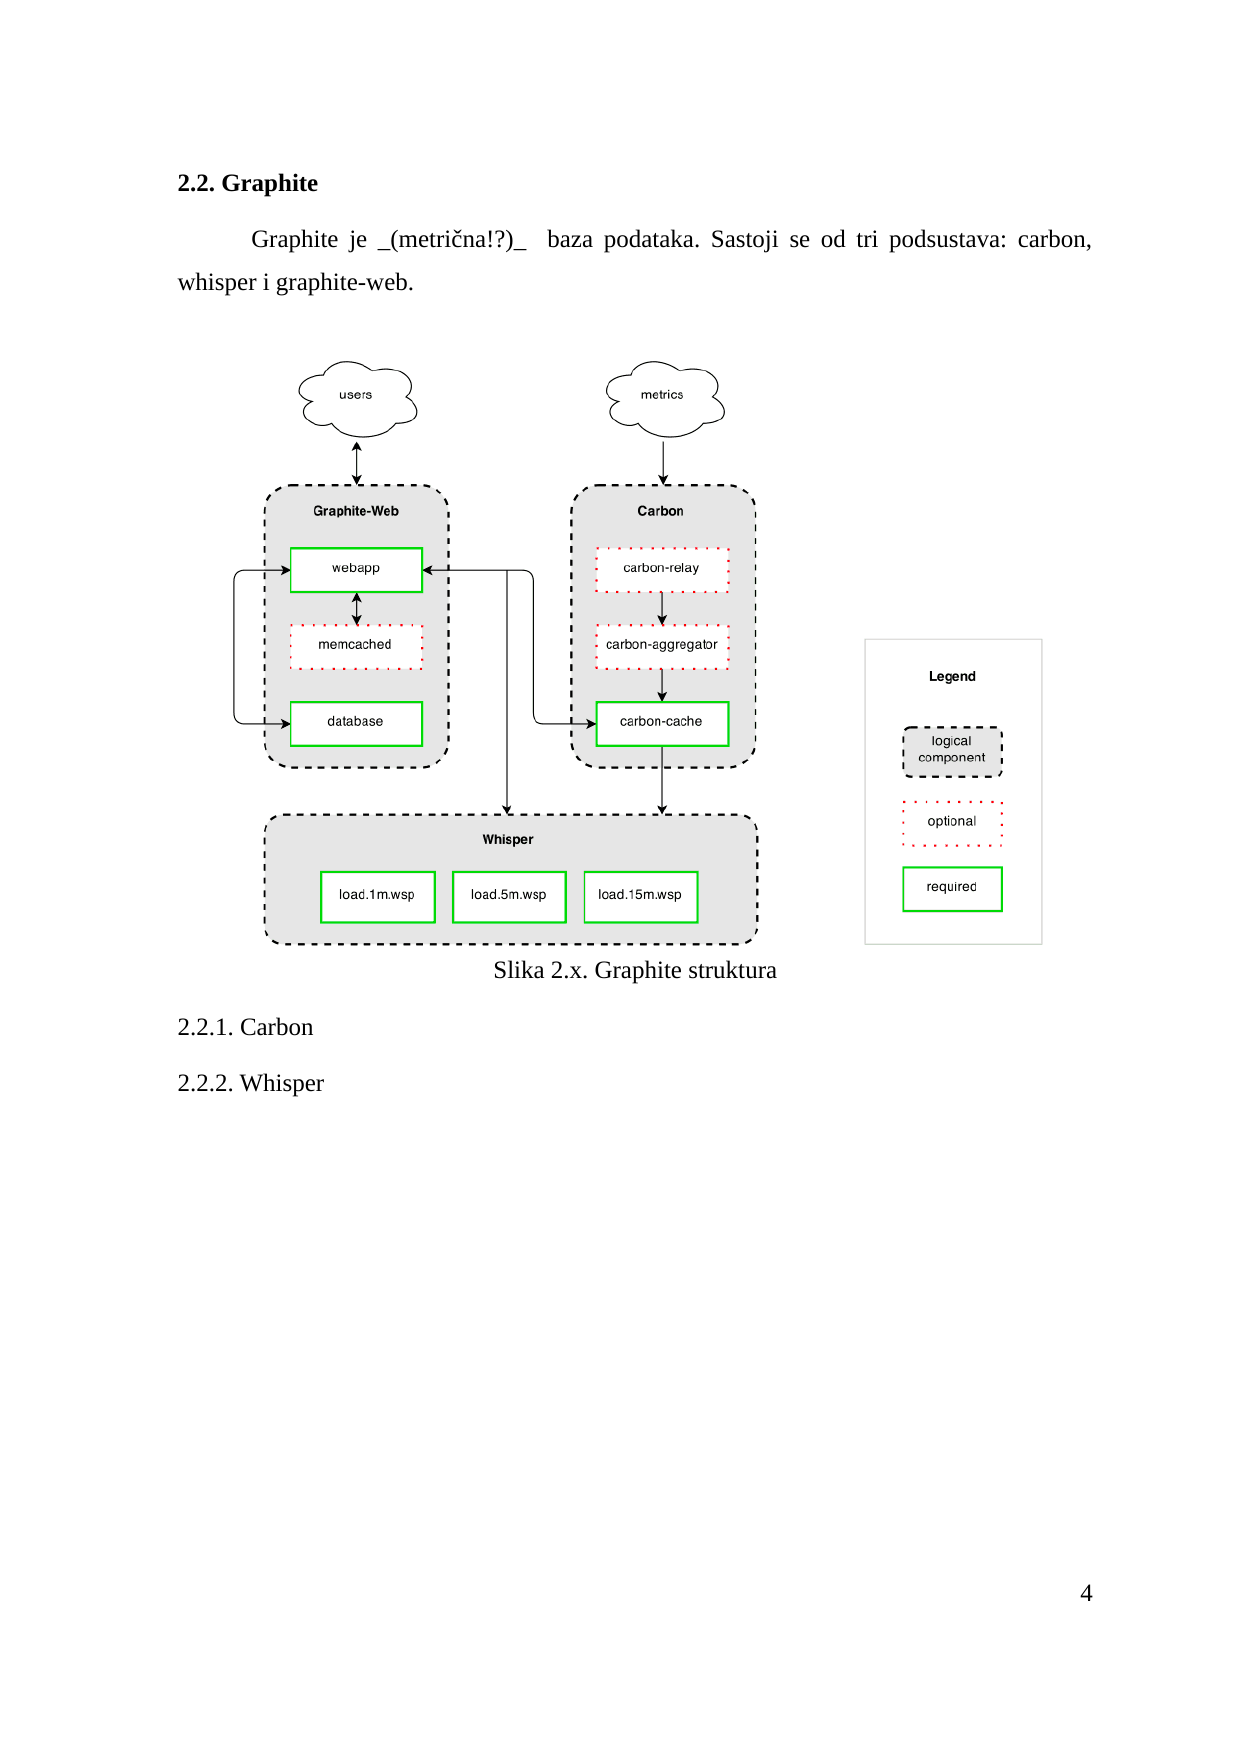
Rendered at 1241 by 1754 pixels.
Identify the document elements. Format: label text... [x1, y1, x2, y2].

subtitle 2.2. Graphite [177, 168, 1093, 197]
picture [216, 348, 1054, 955]
subtitle Graphite je _(metrična!?)_ baza podataka. Sastoji se od tri podsustava: carbon, whisper i graphite-web. [177, 224, 1093, 296]
text Slika 2.x. Graphite struktura [216, 955, 1054, 983]
subtitle 2.2.2. Whisper [177, 1068, 1093, 1097]
subtitle 2.2.1. Carbon [177, 339, 1093, 1041]
